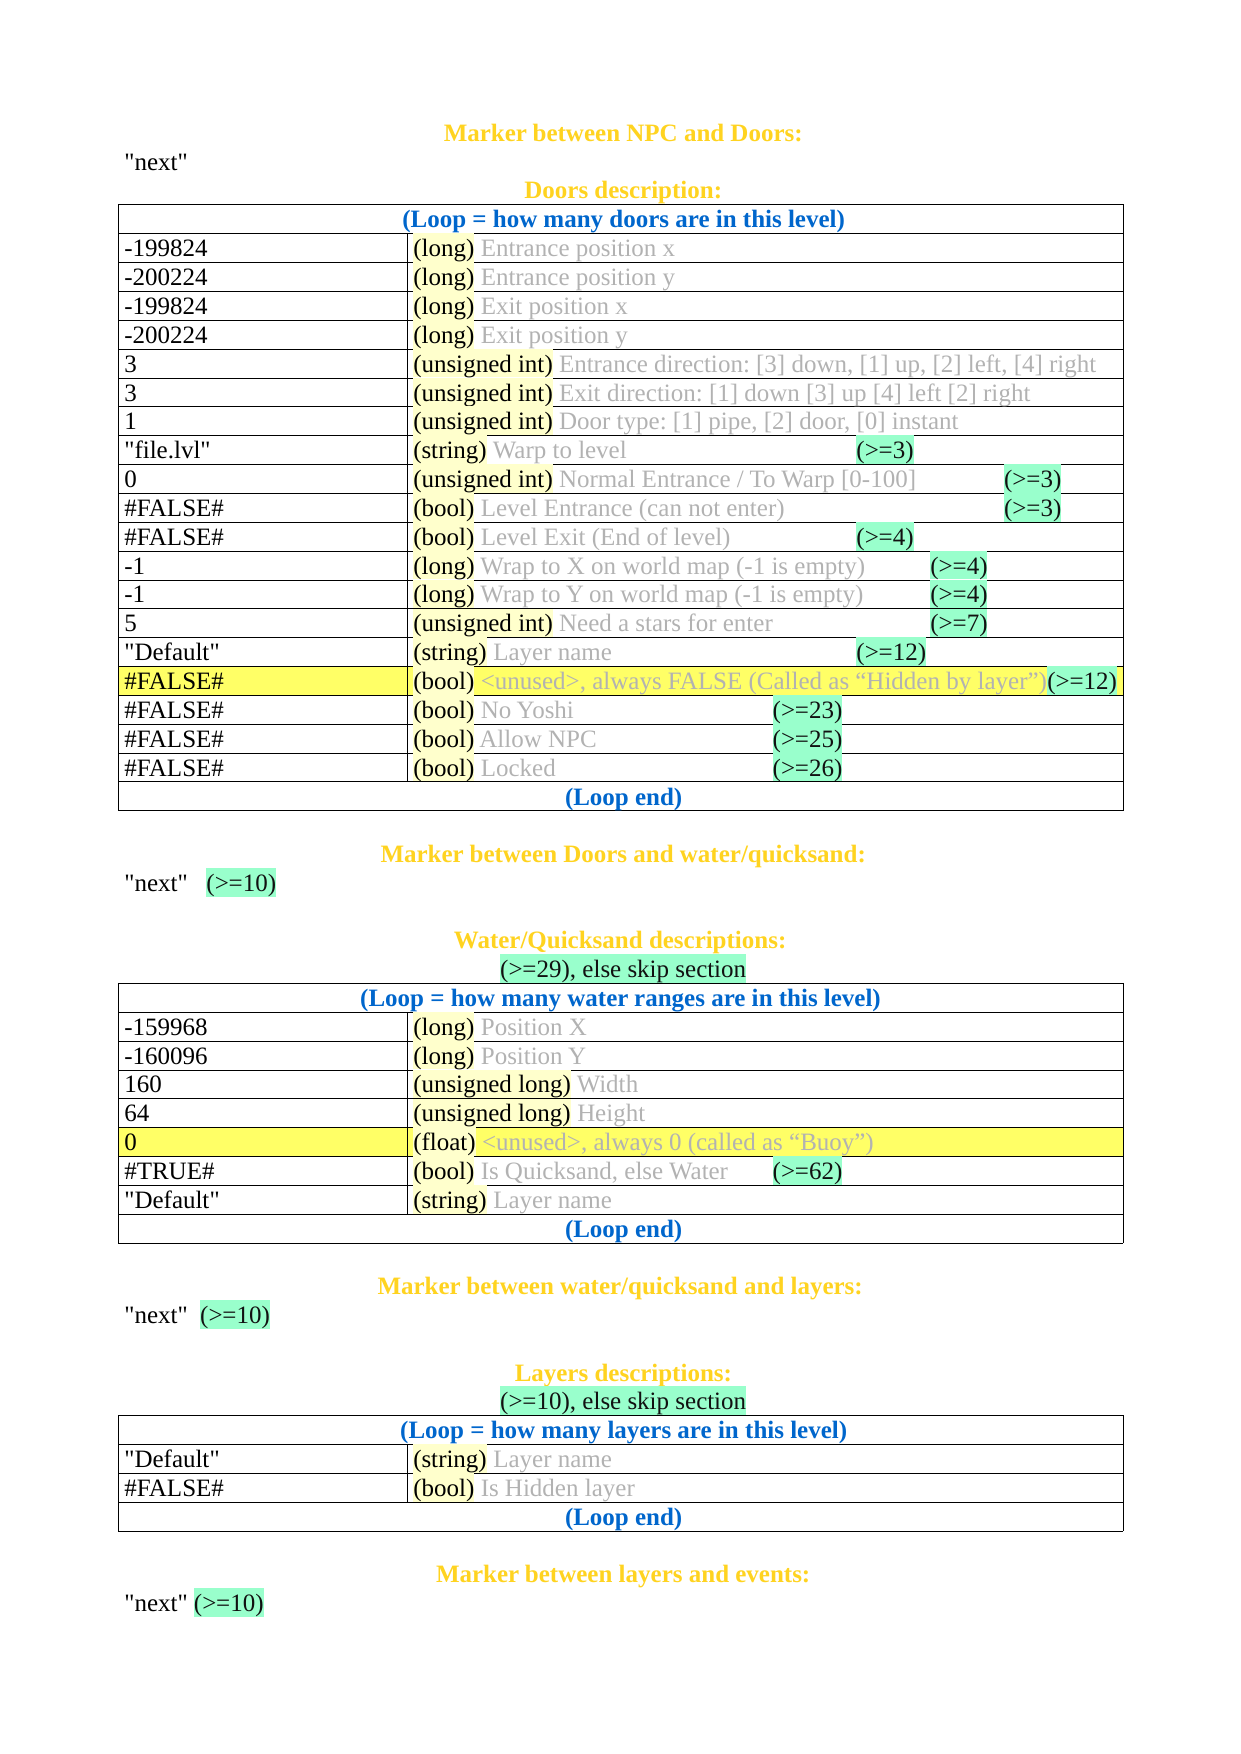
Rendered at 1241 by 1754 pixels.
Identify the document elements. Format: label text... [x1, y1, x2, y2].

table_cell 3 [119, 350, 407, 377]
table_cell #FALSE# [119, 754, 407, 781]
text "next" (>=10) [124, 1588, 194, 1617]
text Doors description: [124, 176, 1122, 204]
table_cell (unsigned int) Normal Entrance / To Warp [0-100] (>=3) [553, 465, 1004, 493]
table_cell "Default" [119, 638, 407, 666]
table_cell (long) Wrap to X on world map (-1 is empty) (>=4) [987, 552, 1123, 579]
table_cell #FALSE# [119, 1474, 407, 1502]
text "next" (>=10) [124, 868, 206, 897]
table_cell (bool) No Yoshi (>=23) [842, 696, 1123, 724]
table_cell (long) Entrance position y [474, 263, 1123, 291]
table_cell (unsigned int) Door type: [1] pipe, [2] door, [0] instant [553, 407, 1123, 435]
table_cell (bool) Level Exit (End of level) (>=4) [914, 523, 1123, 551]
table_cell (long) Position Y [474, 1042, 1123, 1069]
text Marker between water/quicksand and layers: [118, 1271, 1122, 1300]
table_cell (unsigned int) Need a stars for enter (>=7) [553, 609, 930, 637]
table_cell (unsigned int) Exit direction: [1] down [3] up [4] left [2] right [553, 379, 1123, 406]
table_cell (bool) Locked (>=26) [842, 754, 1123, 781]
table_cell -200224 [119, 321, 407, 349]
table_header (Loop = how many water ranges are in this level) [119, 984, 1123, 1012]
table_cell (bool) Allow NPC (>=25) [474, 725, 773, 753]
table_cell (long) Exit position y [474, 321, 1123, 349]
table_cell -200224 [119, 263, 407, 291]
table_cell (string) Warp to level (>=3) [487, 436, 856, 464]
table_cell (long) Position X [474, 1013, 1123, 1041]
table_cell (bool) Is Quicksand, else Water (>=62) [474, 1157, 773, 1185]
table_cell #FALSE# [119, 494, 407, 522]
table_cell "file.lvl" [119, 436, 407, 464]
table_cell (long) Exit position x [474, 292, 1123, 320]
table_cell (string) Layer name [487, 1186, 1123, 1214]
table_cell (long) Wrap to X on world map (-1 is empty) (>=4) [474, 552, 930, 579]
table_cell (bool) <unused>, always FALSE (Called as “Hidden by layer”)(>=12) [474, 667, 1047, 695]
table_cell (bool) Is Quicksand, else Water (>=62) [842, 1157, 1123, 1185]
table_header (Loop = how many layers are in this level) [119, 1416, 1123, 1444]
table_cell #FALSE# [119, 696, 407, 724]
table_cell (unsigned int) Entrance direction: [3] down, [1] up, [2] left, [4] right [553, 350, 1123, 377]
table_cell (long) Wrap to Y on world map (-1 is empty) (>=4) [474, 581, 930, 608]
table_header (Loop = how many doors are in this level) [119, 205, 1123, 233]
table_cell 1 [119, 407, 407, 435]
text Water/Quicksand descriptions: (>=29), else skip section [124, 925, 1122, 983]
table_cell (bool) Allow NPC (>=25) [842, 725, 1123, 753]
table_cell -1 [119, 552, 407, 579]
table_cell #TRUE# [119, 1157, 407, 1185]
table_cell (bool) No Yoshi (>=23) [474, 696, 773, 724]
table_cell #FALSE# [119, 725, 407, 753]
text Marker between NPC and Doors: [124, 118, 1122, 147]
table_cell (Loop end) [119, 782, 1123, 810]
table_cell (unsigned int) Need a stars for enter (>=7) [987, 609, 1123, 637]
table_cell (float) <unused>, always 0 (called as “Buoy”) [476, 1128, 1123, 1156]
table_cell #FALSE# [119, 667, 407, 695]
table_cell (unsigned int) Normal Entrance / To Warp [0-100] (>=3) [1061, 465, 1123, 493]
text "next" (>=10) [276, 868, 1122, 897]
table_cell #FALSE# [119, 523, 407, 551]
table_cell -199824 [119, 234, 407, 262]
table_cell 160 [119, 1071, 407, 1098]
table_cell -160096 [119, 1042, 407, 1069]
table_cell "Default" [119, 1445, 407, 1473]
table_cell (string) Layer name (>=12) [926, 638, 1123, 666]
text "next" [124, 147, 1122, 176]
table_cell (string) Layer name (>=12) [487, 638, 856, 666]
table_cell (unsigned long) Height [571, 1099, 1123, 1127]
text Marker between layers and events: [124, 1559, 1122, 1588]
table_cell (string) Layer name [487, 1445, 1123, 1473]
table_cell -199824 [119, 292, 407, 320]
table_cell -159968 [119, 1013, 407, 1041]
text Layers descriptions: (>=10), else skip section [124, 1358, 1122, 1415]
table_cell 0 [119, 1128, 407, 1156]
table_cell (Loop end) [119, 1215, 1123, 1243]
text "next" (>=10) [264, 1588, 1122, 1617]
table_cell (long) Wrap to Y on world map (-1 is empty) (>=4) [987, 581, 1123, 608]
table_cell (unsigned long) Width [571, 1071, 1123, 1098]
table_cell (string) Warp to level (>=3) [914, 436, 1123, 464]
table_cell 0 [119, 465, 407, 493]
table_cell (Loop end) [119, 1503, 1123, 1531]
table_cell "Default" [119, 1186, 407, 1214]
table_cell (bool) Is Hidden layer [474, 1474, 1123, 1502]
table_cell 5 [119, 609, 407, 637]
text Marker between Doors and water/quicksand: [124, 839, 1122, 868]
table_cell 64 [119, 1099, 407, 1127]
table_cell (bool) Locked (>=26) [474, 754, 773, 781]
table_cell (bool) Level Entrance (can not enter) (>=3) [1061, 494, 1123, 522]
table_cell -1 [119, 581, 407, 608]
text "next" (>=10) [270, 1300, 1122, 1329]
table_cell (bool) Level Entrance (can not enter) (>=3) [474, 494, 1004, 522]
text "next" (>=10) [124, 1300, 200, 1329]
table_cell (long) Entrance position x [474, 234, 1123, 262]
table_cell 3 [119, 379, 407, 406]
table_cell (bool) Level Exit (End of level) (>=4) [474, 523, 856, 551]
